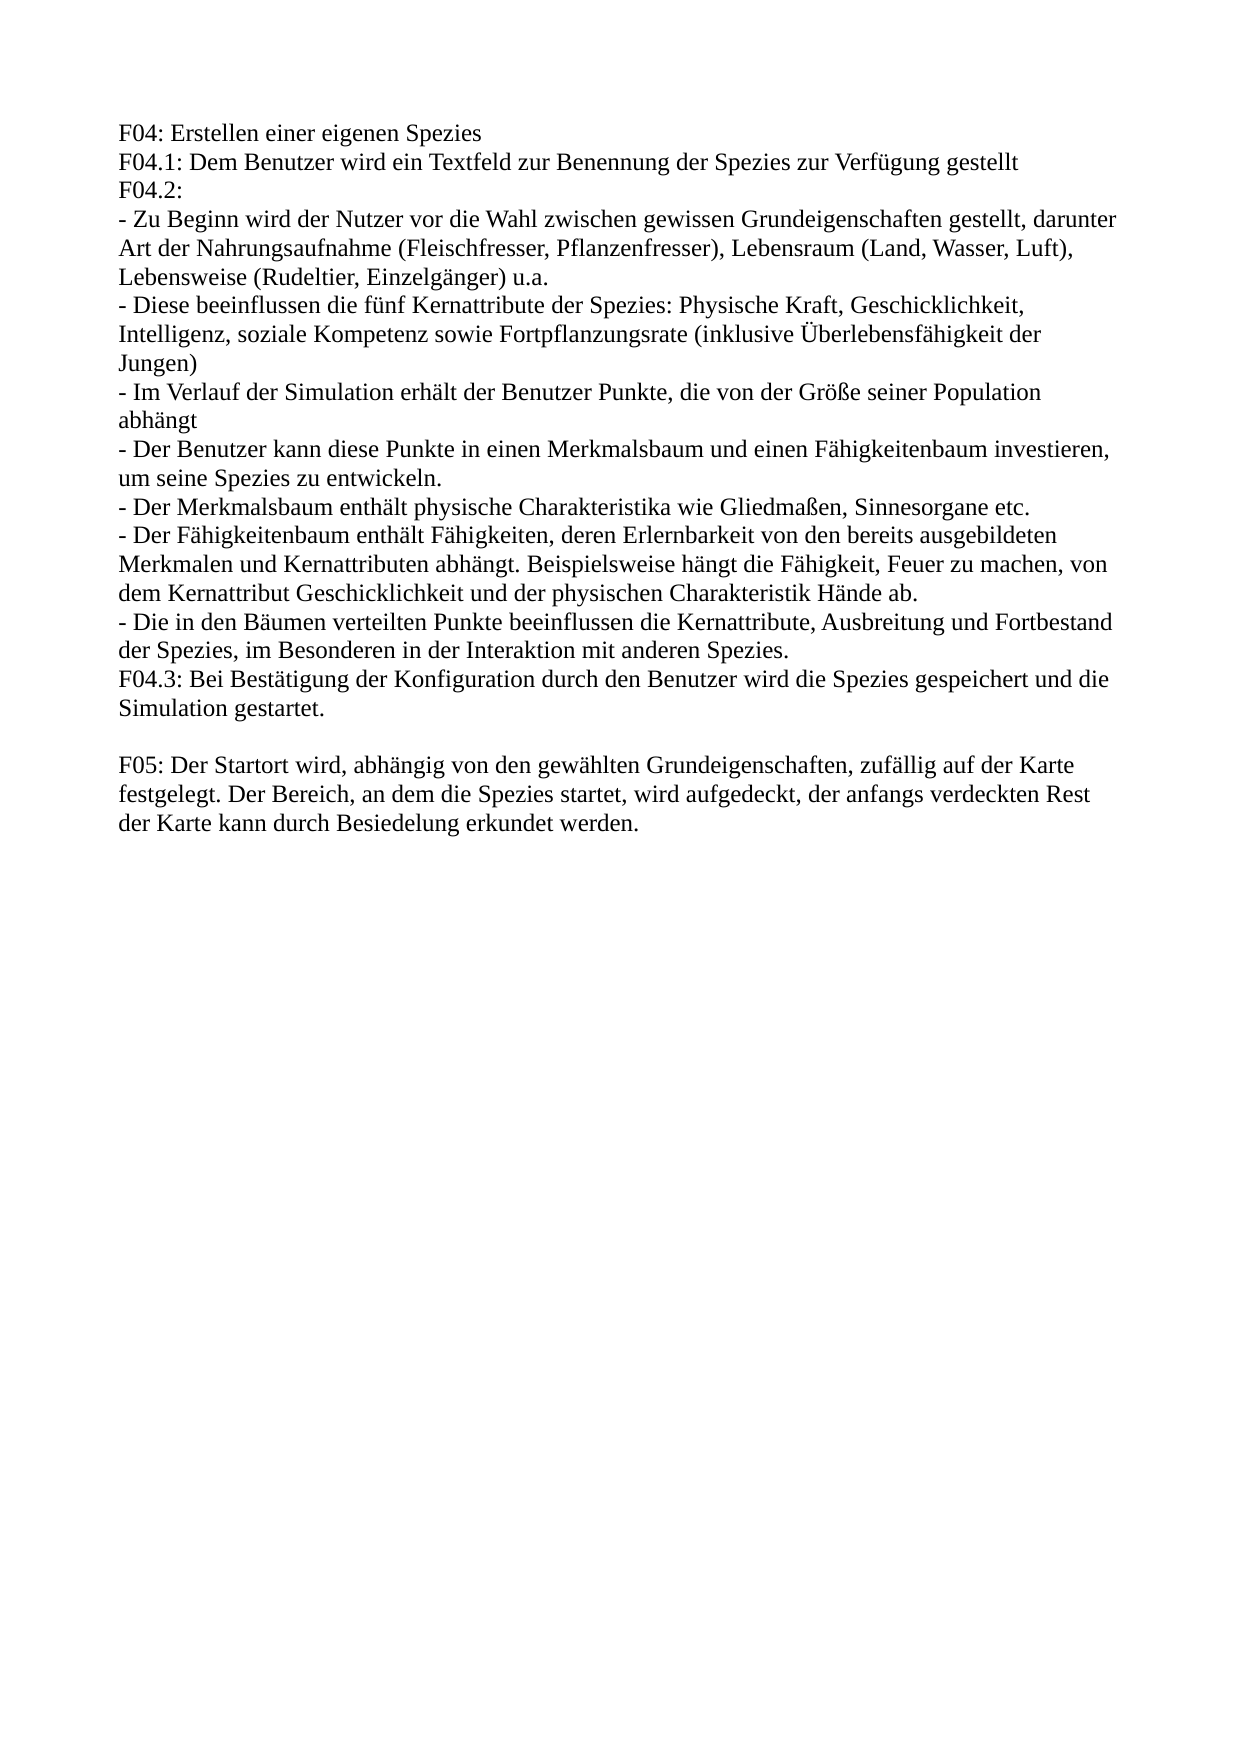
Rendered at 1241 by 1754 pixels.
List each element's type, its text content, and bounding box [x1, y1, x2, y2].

text - Diese beeinflussen die fünf Kernattribute der Spezies: Physische Kraft, Geschicklichkeit, Intelligenz, soziale Kompetenz sowie Fortpflanzungsrate (inklusive Überlebensfähigkeit der Jungen) [118, 291, 1122, 377]
text - Im Verlauf der Simulation erhält der Benutzer Punkte, die von der Größe seiner Population abhängt [118, 377, 1122, 434]
text F04.3: Bei Bestätigung der Konfiguration durch den Benutzer wird die Spezies gespeichert und die Simulation gestartet. [118, 664, 1122, 722]
text F04.1: Dem Benutzer wird ein Textfeld zur Benennung der Spezies zur Verfügung gestellt [118, 147, 1122, 176]
text - Zu Beginn wird der Nutzer vor die Wahl zwischen gewissen Grundeigenschaften gestellt, darunter Art der Nahrungsaufnahme (Fleischfresser, Pflanzenfresser), Lebensraum (Land, Wasser, Luft), Lebensweise (Rudeltier, Einzelgänger) u.a. [118, 204, 1122, 291]
text F05: Der Startort wird, abhängig von den gewählten Grundeigenschaften, zufällig auf der Karte festgelegt. Der Bereich, an dem die Spezies startet, wird aufgedeckt, der anfangs verdeckten Rest der Karte kann durch Besiedelung erkundet werden. [118, 751, 1122, 837]
text - Die in den Bäumen verteilten Punkte beeinflussen die Kernattribute, Ausbreitung und Fortbestand der Spezies, im Besonderen in der Interaktion mit anderen Spezies. [118, 607, 1122, 664]
text - Der Benutzer kann diese Punkte in einen Merkmalsbaum und einen Fähigkeitenbaum investieren, um seine Spezies zu entwickeln. [118, 434, 1122, 492]
text F04.2: [118, 176, 1122, 204]
text - Der Fähigkeitenbaum enthält Fähigkeiten, deren Erlernbarkeit von den bereits ausgebildeten Merkmalen und Kernattributen abhängt. Beispielsweise hängt die Fähigkeit, Feuer zu machen, von dem Kernattribut Geschicklichkeit und der physischen Charakteristik Hände ab. [118, 521, 1122, 607]
text F04: Erstellen einer eigenen Spezies [118, 118, 1122, 147]
text - Der Merkmalsbaum enthält physische Charakteristika wie Gliedmaßen, Sinnesorgane etc. [118, 492, 1122, 521]
